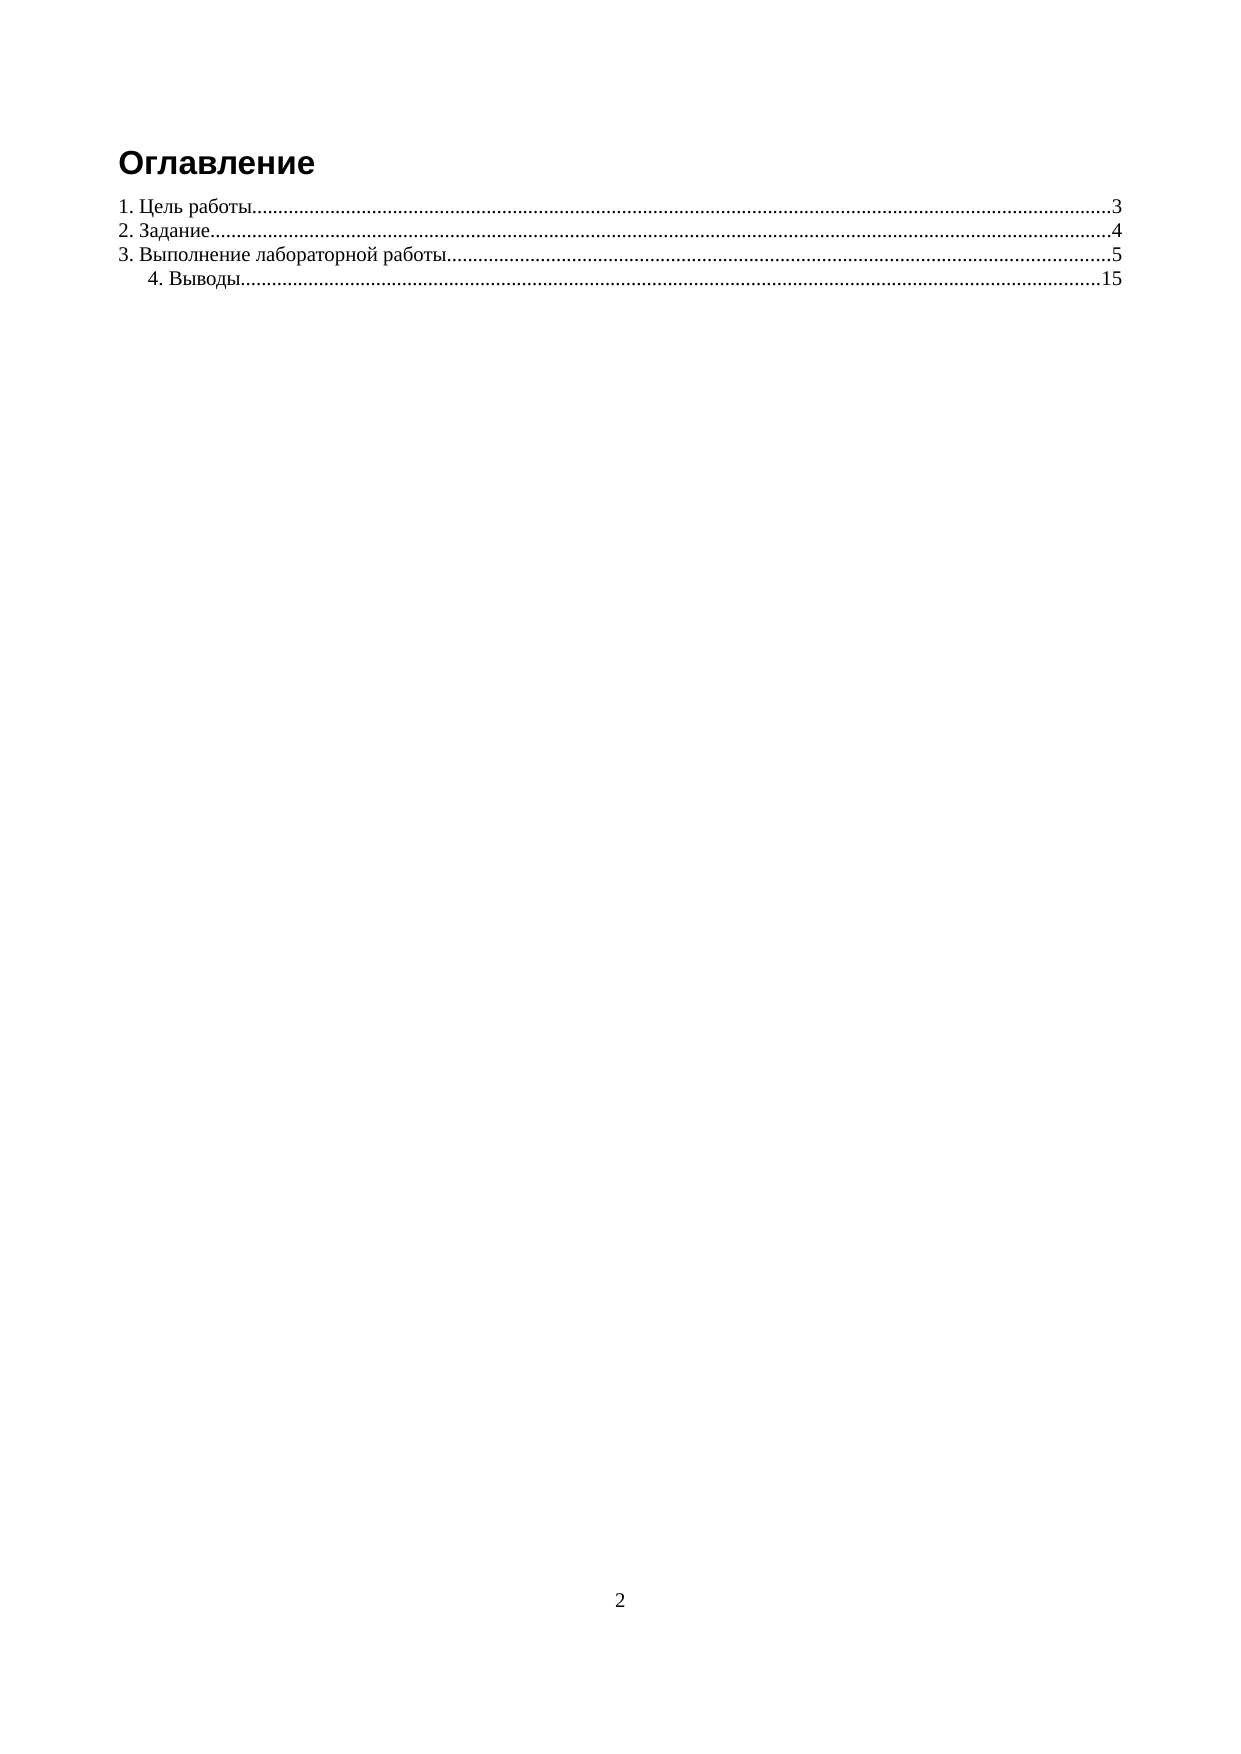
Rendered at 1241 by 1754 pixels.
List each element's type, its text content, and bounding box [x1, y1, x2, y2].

text 2. Задание 4 [118, 218, 1122, 242]
text 3. Выполнение лабораторной работы 5 [118, 242, 1122, 266]
text 1. Цель работы 3 [118, 194, 1122, 218]
subtitle Оглавление [118, 143, 1122, 182]
text 4. Выводы 15 [148, 266, 1122, 290]
